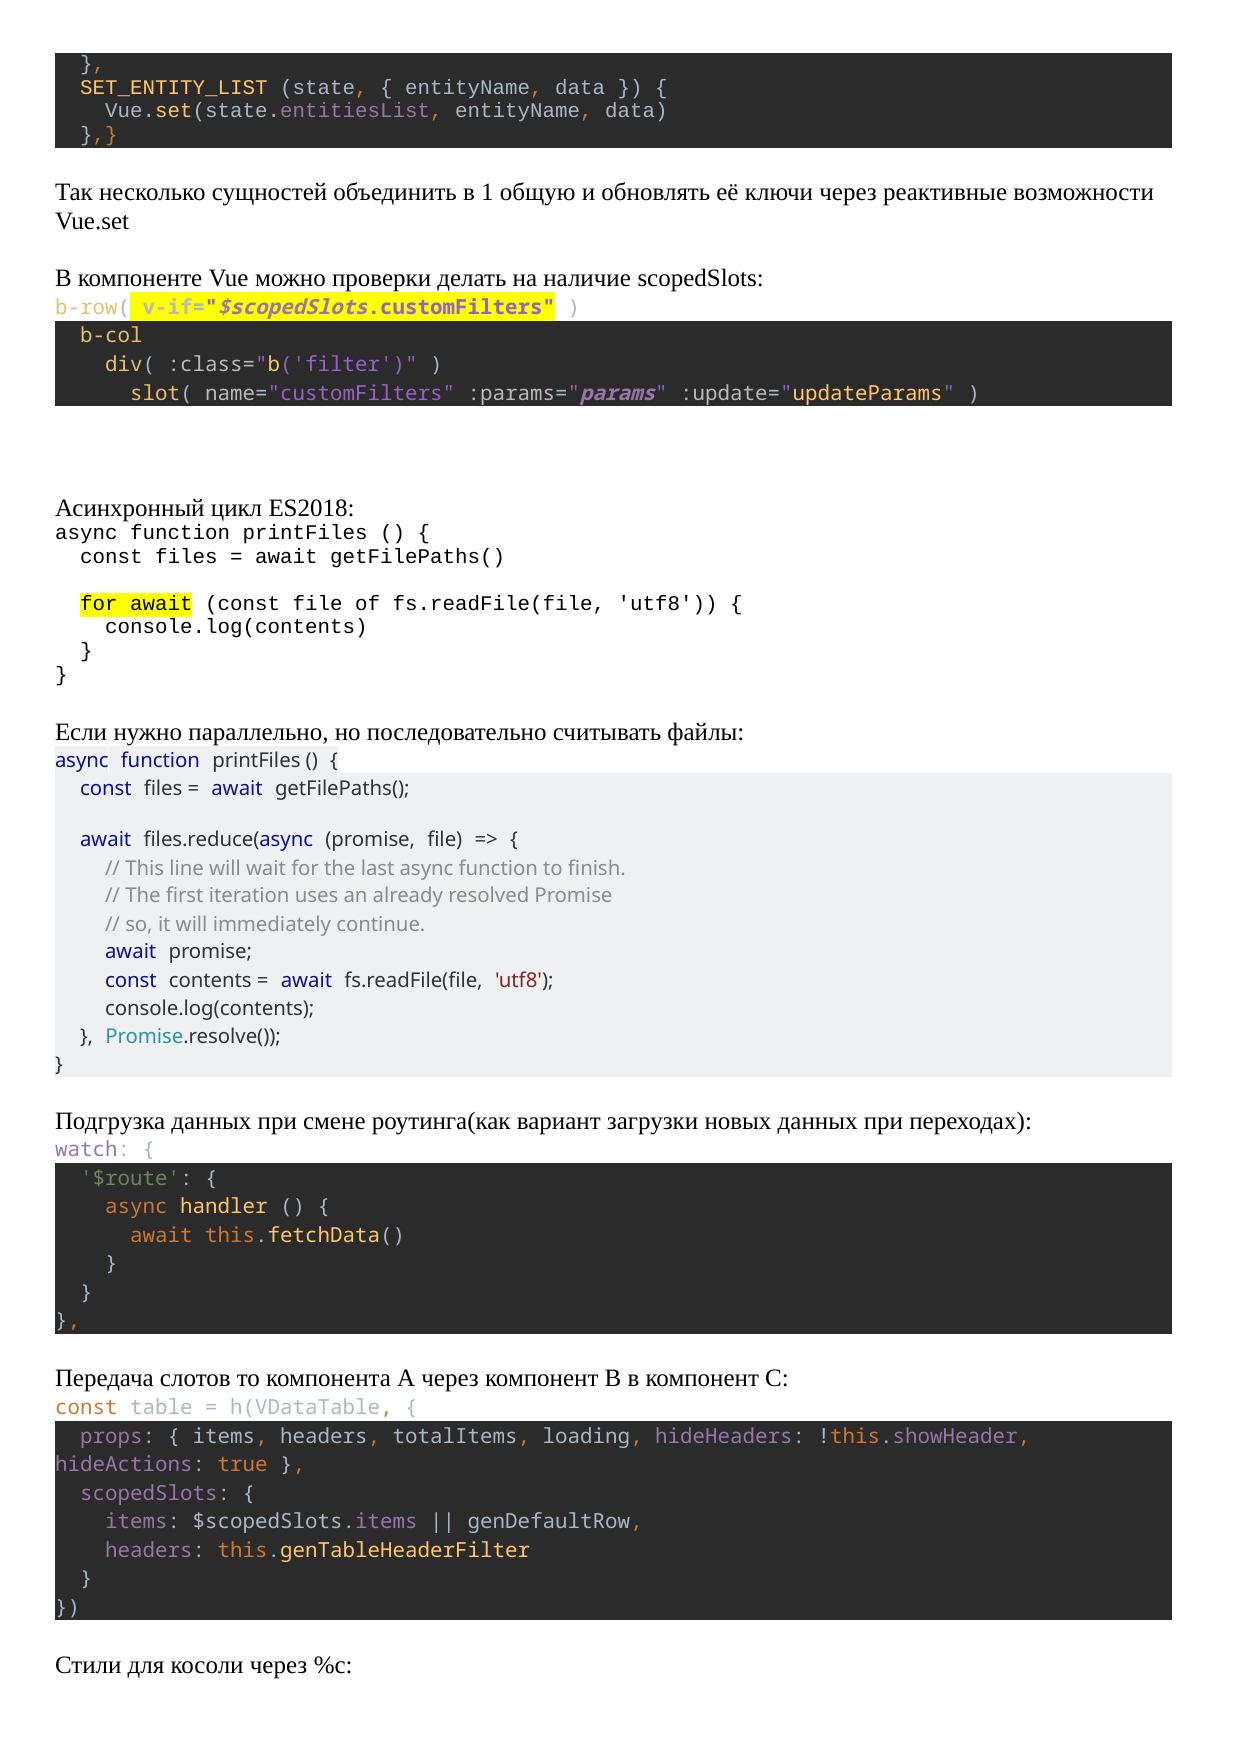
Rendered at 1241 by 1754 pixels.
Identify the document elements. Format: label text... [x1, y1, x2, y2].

text }, [55, 53, 1172, 77]
text const table = h(VDataTable, { [55, 1392, 1172, 1421]
text scopedSlots: { [55, 1478, 1172, 1506]
text b-row( v-if="$scopedSlots.customFilters" ) [55, 292, 1172, 321]
text Если нужно параллельно, но последовательно считывать файлы: [55, 717, 1172, 746]
text Vue.set(state.entitiesList, entityName, data) [55, 100, 1172, 124]
text Передача слотов то компонента А через компонент В в компонент С: [55, 1363, 1172, 1392]
text slot( name="customFilters" :params="params" :update="updateParams" ) [55, 378, 1172, 406]
text headers: this.genTableHeaderFilter [55, 1535, 1172, 1563]
text console.log(contents); [55, 993, 1172, 1021]
text '$route': { [55, 1163, 1172, 1191]
text b-col [55, 321, 1172, 349]
text await files.reduce(async (promise, file) => { [55, 825, 1172, 853]
text Асинхронный цикл ES2018: [55, 493, 1172, 522]
text }, Promise.resolve()); [55, 1021, 1172, 1049]
text Стили для косоли через %c: [55, 1650, 1172, 1678]
text div( :class="b('filter')" ) [55, 349, 1172, 378]
text const files = await getFilePaths() [55, 546, 1172, 569]
text В компоненте Vue можно проверки делать на наличие scopedSlots: [55, 263, 1172, 292]
text // This line will wait for the last async function to finish. [55, 853, 1172, 881]
text // so, it will immediately continue. [55, 909, 1172, 937]
text await this.fetchData() [55, 1220, 1172, 1248]
text await promise; [55, 937, 1172, 965]
text } [55, 664, 1172, 687]
text async function printFiles () { [55, 522, 1172, 546]
text }, [55, 1306, 1172, 1334]
text SET_ENTITY_LIST (state, { entityName, data }) { [55, 77, 1172, 100]
text } [55, 1049, 1172, 1077]
text for await (const file of fs.readFile(file, 'utf8')) { [55, 593, 1172, 617]
text }) [55, 1592, 1172, 1620]
text props: { items, headers, totalItems, loading, hideHeaders: !this.showHeader, hideActions: true }, [55, 1421, 1172, 1478]
text },} [55, 124, 1172, 148]
text watch: { [55, 1134, 1172, 1163]
text // The first iteration uses an already resolved Promise [55, 881, 1172, 909]
text } [55, 1248, 1172, 1277]
text async handler () { [55, 1191, 1172, 1220]
text } [55, 1277, 1172, 1306]
text Так несколько сущностей объединить в 1 общую и обновлять её ключи через реактивные возможности Vue.set [55, 177, 1172, 235]
text } [55, 1563, 1172, 1592]
text const contents = await fs.readFile(file, 'utf8'); [55, 965, 1172, 993]
text items: $scopedSlots.items || genDefaultRow, [55, 1506, 1172, 1535]
text console.log(contents) [55, 617, 1172, 640]
text async function printFiles () { [55, 746, 1172, 773]
text Подгрузка данных при смене роутинга(как вариант загрузки новых данных при переходах): [55, 1106, 1172, 1134]
text } [55, 640, 1172, 664]
text const files = await getFilePaths(); [55, 773, 1172, 801]
